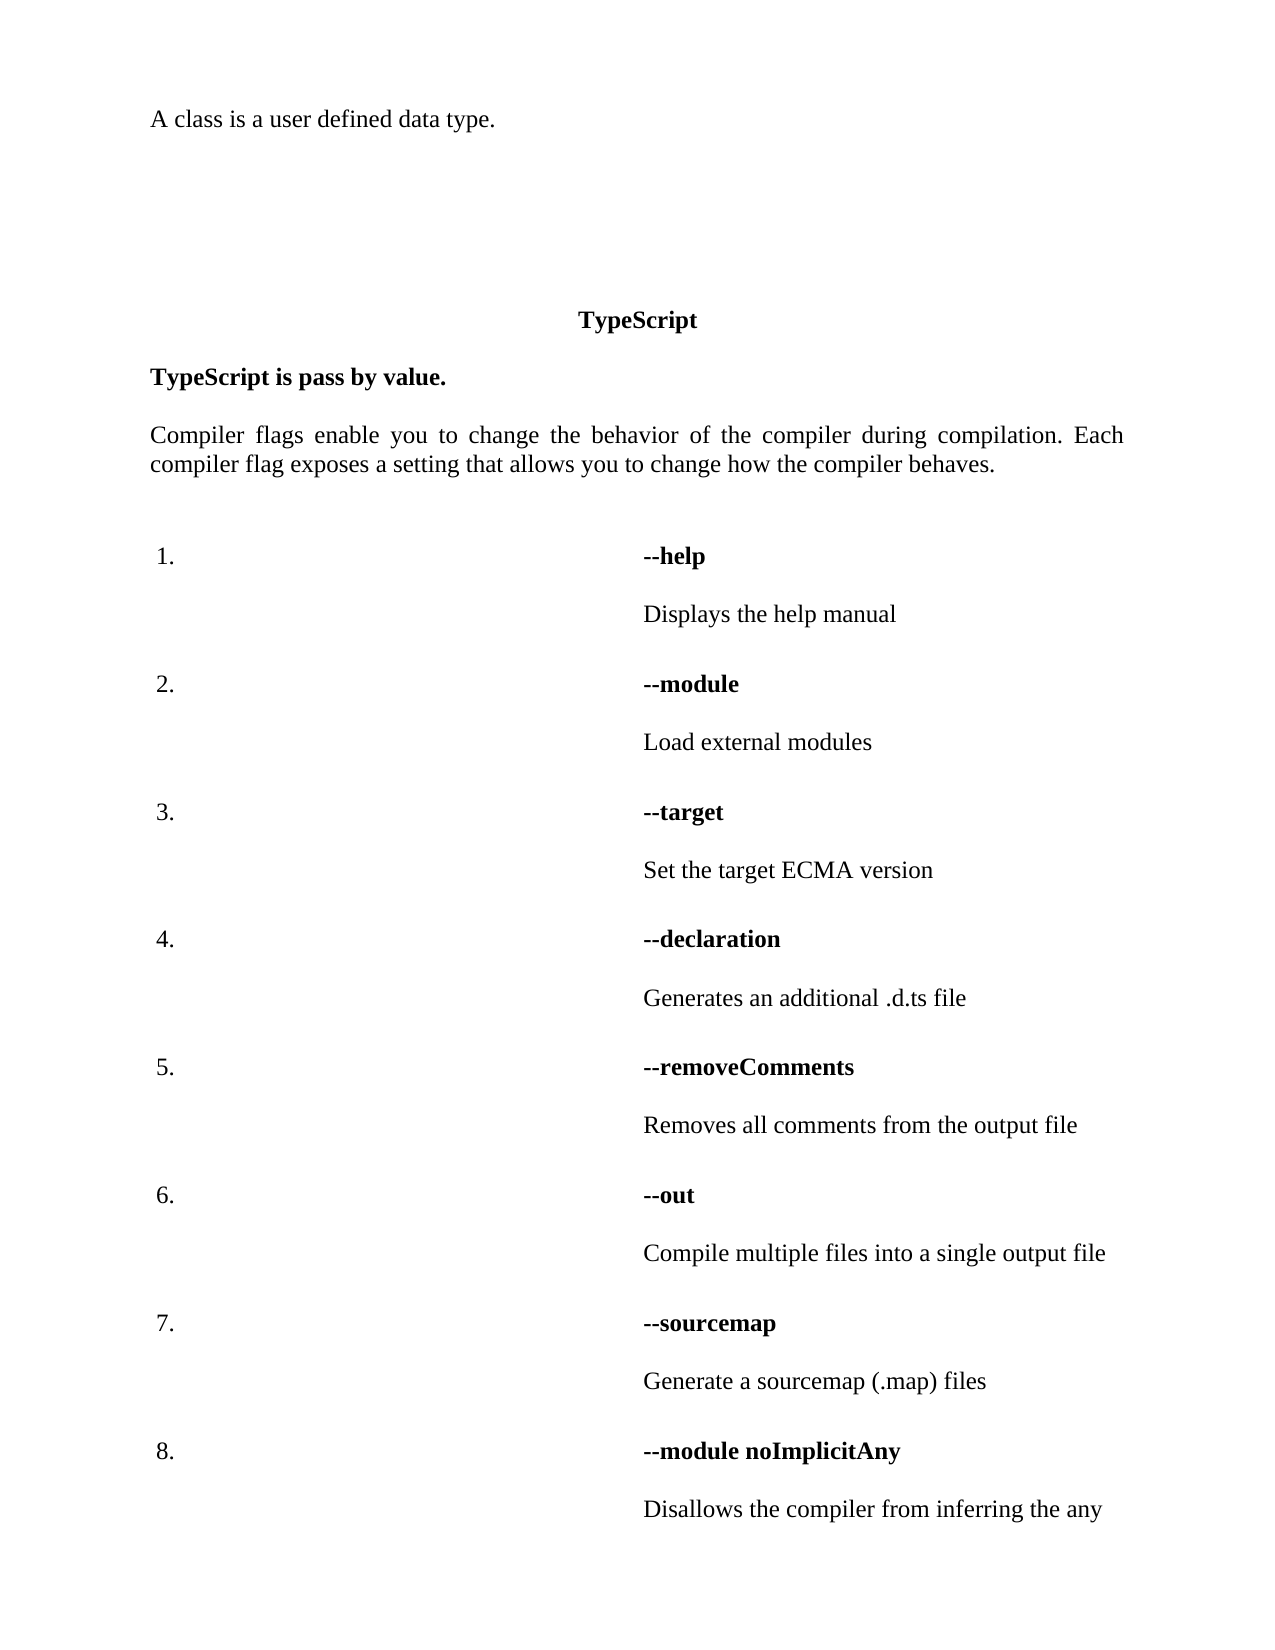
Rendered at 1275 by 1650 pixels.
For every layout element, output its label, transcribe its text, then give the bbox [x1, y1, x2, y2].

table_cell 5. [150, 1047, 637, 1174]
table_header 1. [150, 535, 637, 663]
table_header --help Displays the help manual [638, 535, 1125, 663]
table_cell --declaration Generates an additional .d.ts file [638, 919, 1125, 1047]
text Compiler flags enable you to change the behavior of the compiler during compilation. Each compiler flag exposes a setting that allows you to change how the compiler behaves. [150, 420, 1125, 477]
table_cell --removeComments Removes all comments from the output file [638, 1047, 1125, 1174]
table_cell 3. [150, 791, 637, 919]
table_cell 7. [150, 1303, 637, 1430]
table_cell 2. [150, 663, 637, 791]
table_cell --module Load external modules [638, 663, 1125, 791]
table_cell 8. [150, 1430, 637, 1529]
table_cell --sourcemap Generate a sourcemap (.map) files [638, 1303, 1125, 1430]
table_cell 4. [150, 919, 637, 1047]
table_cell --module noImplicitAny Disallows the compiler from inferring the any [638, 1430, 1125, 1529]
text TypeScript [150, 305, 1125, 334]
table_cell --target Set the target ECMA version [638, 791, 1125, 919]
table_cell --out Compile multiple files into a single output file [638, 1175, 1125, 1302]
table_cell 6. [150, 1175, 637, 1302]
text TypeScript is pass by value. [150, 362, 1125, 391]
text A class is a user defined data type. [150, 104, 1125, 132]
